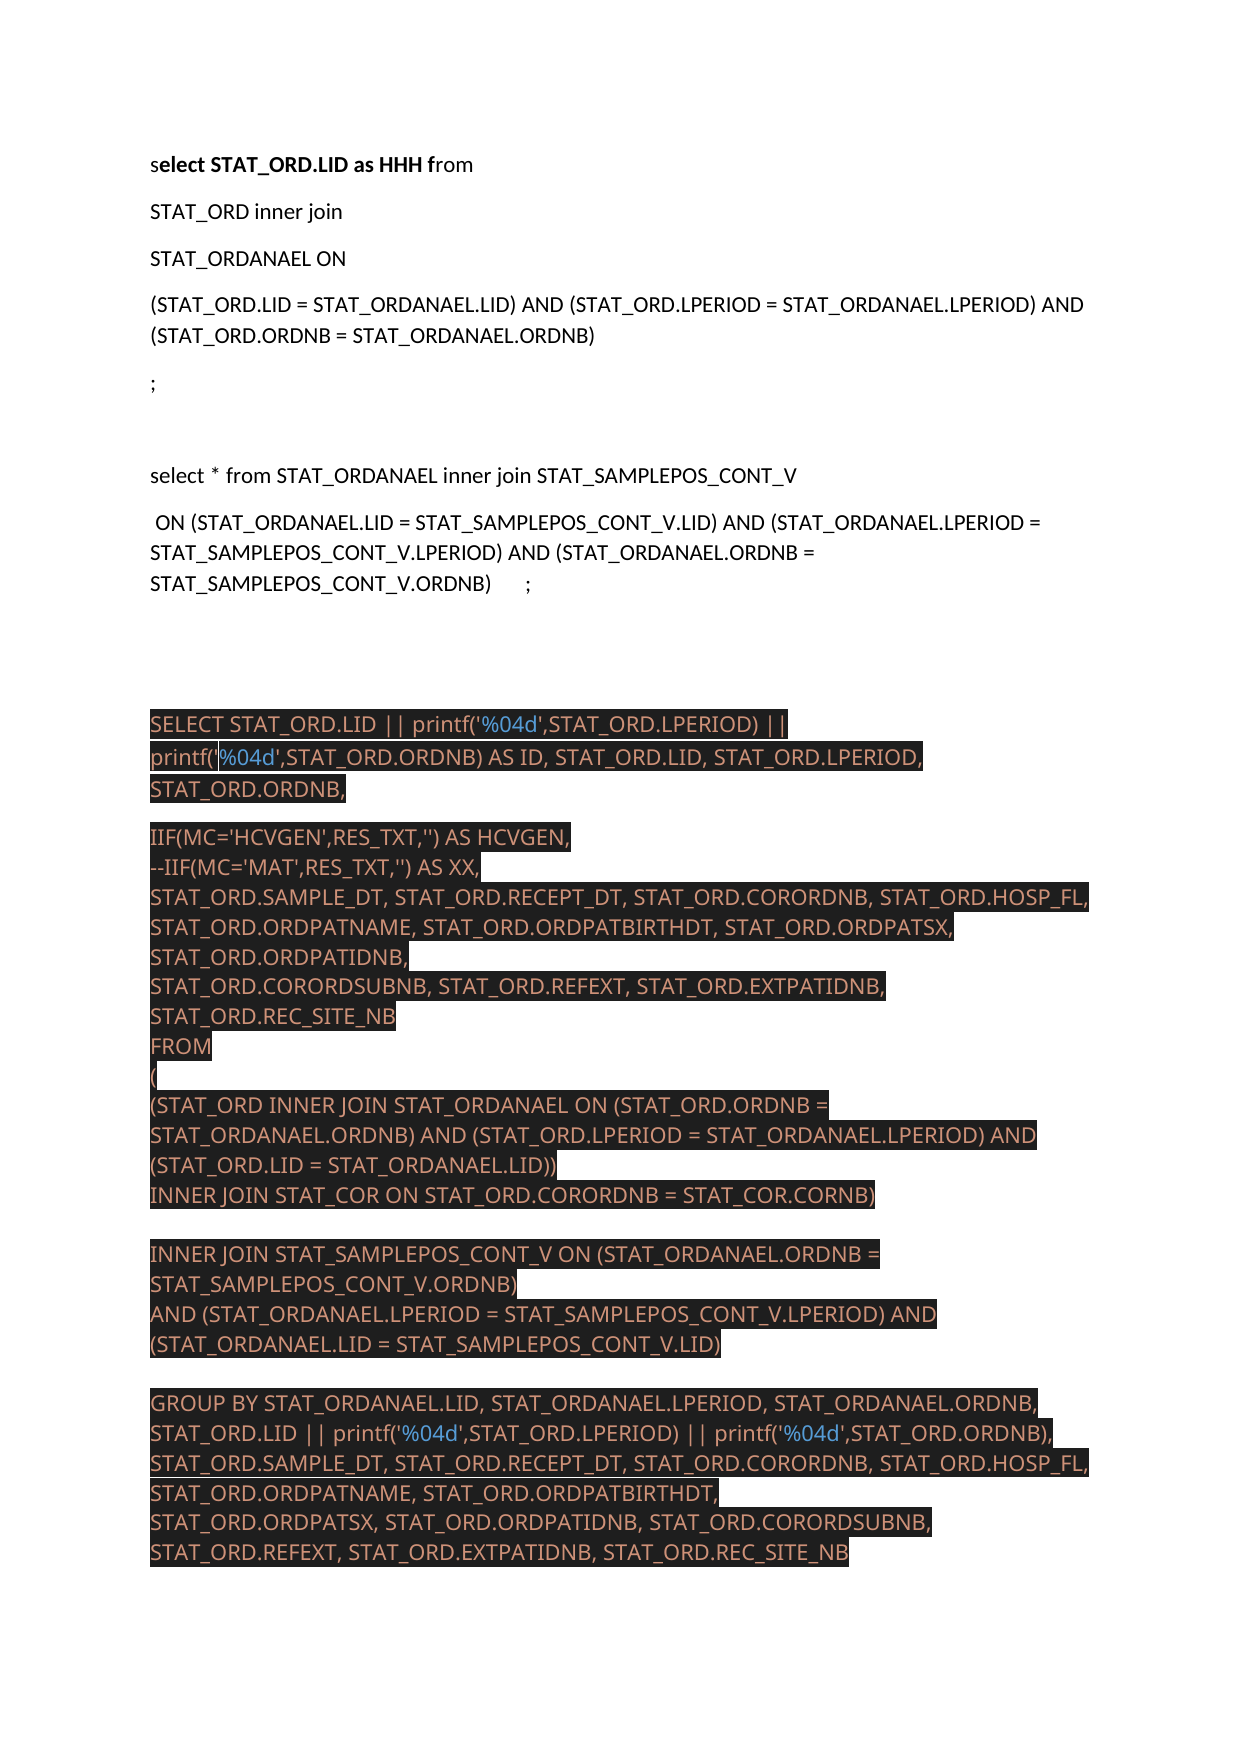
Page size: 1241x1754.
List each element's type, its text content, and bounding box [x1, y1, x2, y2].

text GROUP BY STAT_ORDANAEL.LID, STAT_ORDANAEL.LPERIOD, STAT_ORDANAEL.ORDNB, STAT_ORD.LID || printf('%04d',STAT_ORD.LPERIOD) || printf('%04d',STAT_ORD.ORDNB), [150, 1388, 1090, 1448]
text STAT_ORD.SAMPLE_DT, STAT_ORD.RECEPT_DT, STAT_ORD.CORORDNB, STAT_ORD.HOSP_FL, [150, 882, 1090, 912]
text select * from STAT_ORDANAEL inner join STAT_SAMPLEPOS_CONT_V [150, 461, 1090, 489]
text ON (STAT_ORDANAEL.LID = STAT_SAMPLEPOS_CONT_V.LID) AND (STAT_ORDANAEL.LPERIOD = STAT_SAMPLEPOS_CONT_V.LPERIOD) AND (STAT_ORDANAEL.ORDNB = STAT_SAMPLEPOS_CONT_V.ORDNB) ; [150, 508, 1090, 597]
text --IIF(MC='MAT',RES_TXT,'') AS XX, [150, 852, 1090, 882]
text ; [150, 368, 1090, 396]
text INNER JOIN STAT_COR ON STAT_ORD.CORORDNB = STAT_COR.CORNB) [150, 1180, 1090, 1209]
text STAT_ORD.ORDPATSX, STAT_ORD.ORDPATIDNB, STAT_ORD.CORORDSUBNB, STAT_ORD.REFEXT, STAT_ORD.EXTPATIDNB, STAT_ORD.REC_SITE_NB [150, 1507, 1090, 1567]
text STAT_ORD.ORDPATNAME, STAT_ORD.ORDPATBIRTHDT, STAT_ORD.ORDPATSX, STAT_ORD.ORDPATIDNB, [150, 912, 1090, 971]
text FROM [150, 1031, 1090, 1061]
text ( [150, 1061, 1090, 1090]
text STAT_ORDANAEL ON [150, 244, 1090, 272]
text AND (STAT_ORDANAEL.LPERIOD = STAT_SAMPLEPOS_CONT_V.LPERIOD) AND (STAT_ORDANAEL.LID = STAT_SAMPLEPOS_CONT_V.LID) [150, 1299, 1090, 1358]
text STAT_ORD.SAMPLE_DT, STAT_ORD.RECEPT_DT, STAT_ORD.CORORDNB, STAT_ORD.HOSP_FL, STAT_ORD.ORDPATNAME, STAT_ORD.ORDPATBIRTHDT, [150, 1448, 1090, 1507]
text (STAT_ORD INNER JOIN STAT_ORDANAEL ON (STAT_ORD.ORDNB = STAT_ORDANAEL.ORDNB) AND (STAT_ORD.LPERIOD = STAT_ORDANAEL.LPERIOD) AND (STAT_ORD.LID = STAT_ORDANAEL.LID)) [150, 1090, 1090, 1180]
text IIF(MC='HCVGEN',RES_TXT,'') AS HCVGEN, [150, 822, 1090, 852]
text INNER JOIN STAT_SAMPLEPOS_CONT_V ON (STAT_ORDANAEL.ORDNB = STAT_SAMPLEPOS_CONT_V.ORDNB) [150, 1239, 1090, 1299]
text STAT_ORD inner join [150, 197, 1090, 225]
text (STAT_ORD.LID = STAT_ORDANAEL.LID) AND (STAT_ORD.LPERIOD = STAT_ORDANAEL.LPERIOD) AND (STAT_ORD.ORDNB = STAT_ORDANAEL.ORDNB) [150, 291, 1090, 349]
text STAT_ORD.CORORDSUBNB, STAT_ORD.REFEXT, STAT_ORD.EXTPATIDNB, STAT_ORD.REC_SITE_NB [150, 971, 1090, 1031]
text select STAT_ORD.LID as HHH from [150, 150, 1090, 178]
text SELECT STAT_ORD.LID || printf('%04d',STAT_ORD.LPERIOD) || printf('%04d',STAT_ORD.ORDNB) AS ID, STAT_ORD.LID, STAT_ORD.LPERIOD, STAT_ORD.ORDNB, [150, 709, 1090, 803]
